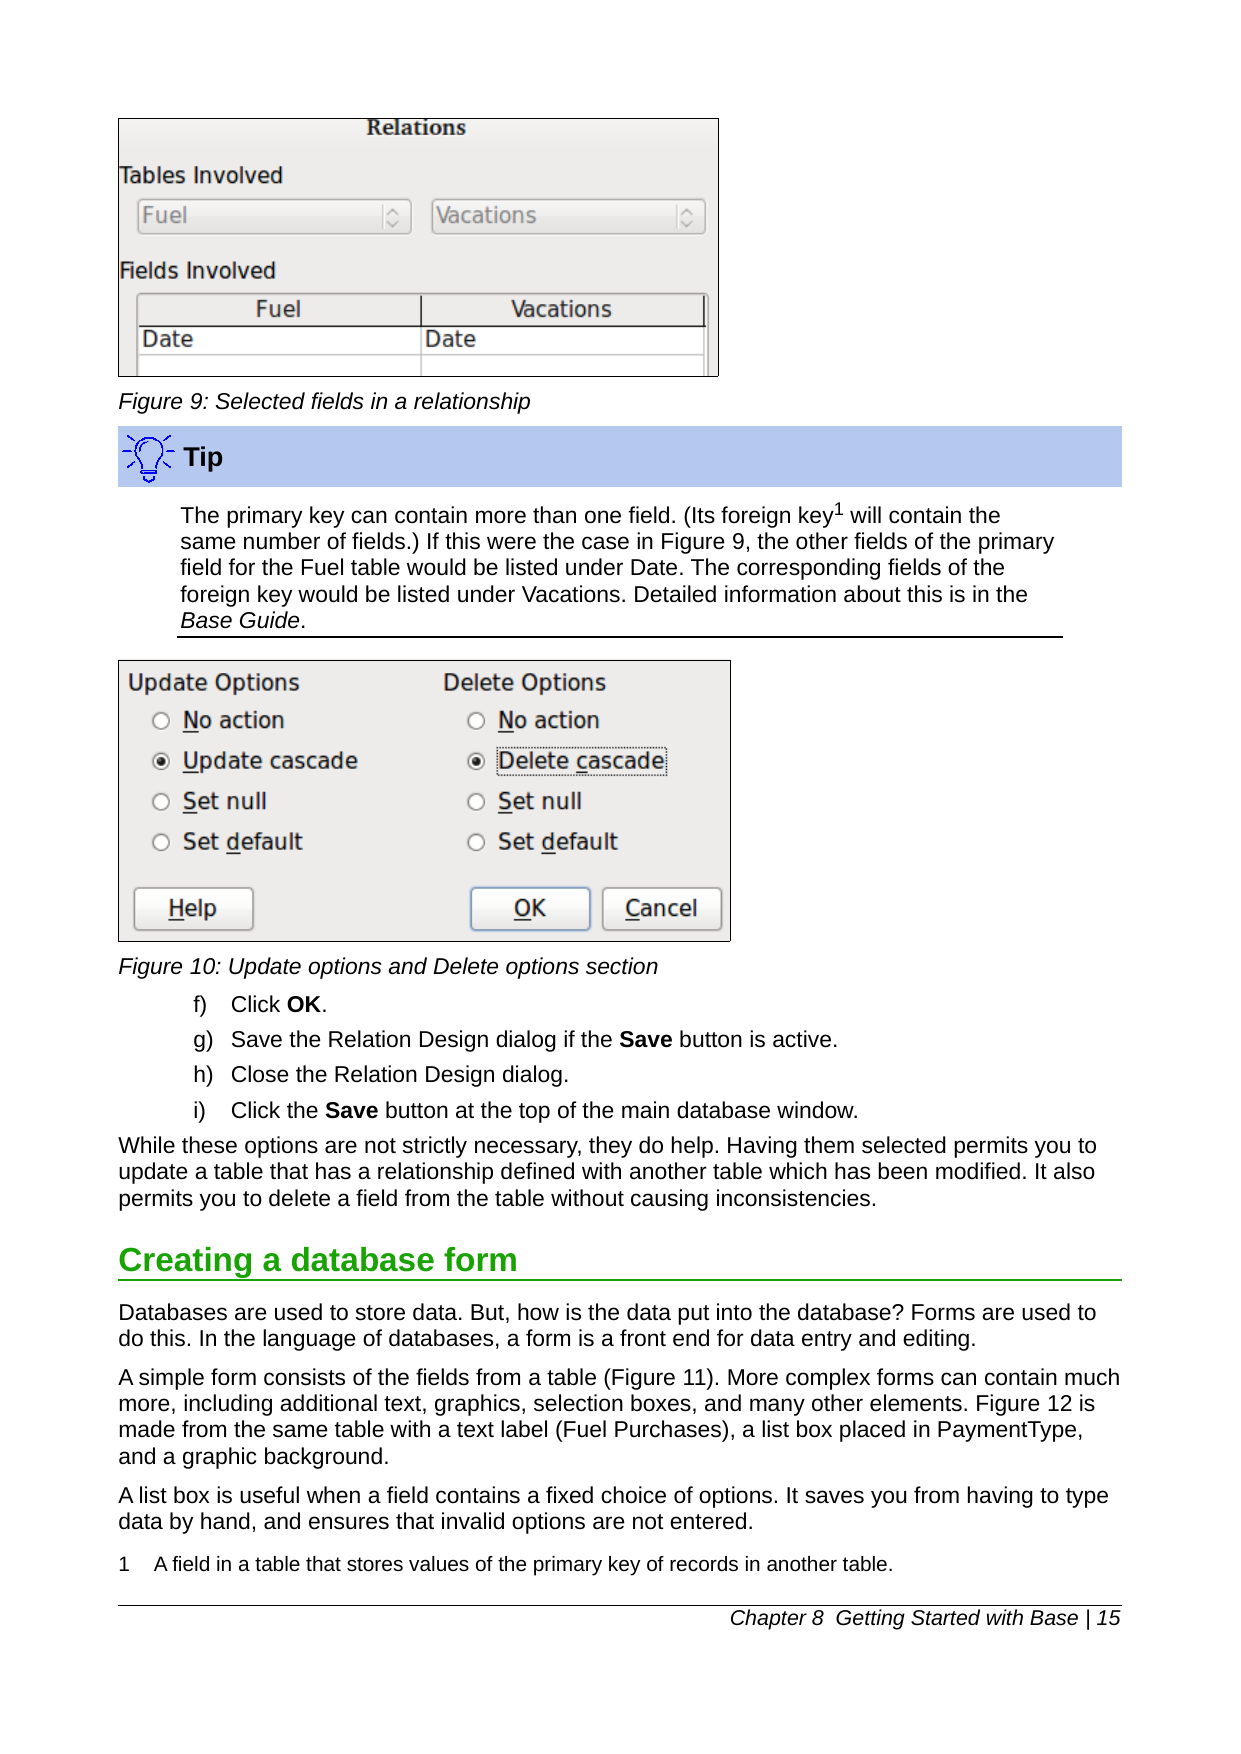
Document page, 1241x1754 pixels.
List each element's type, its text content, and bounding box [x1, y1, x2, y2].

list Click OK. [193, 991, 1122, 1017]
picture [119, 119, 718, 376]
list Click the Save button at the top of the main database window. [193, 1097, 1122, 1123]
text A simple form consists of the fields from a table (Figure 11). More complex forms can contain much more, including additional text, graphics, selection boxes, and many other elements. Figure 12 is made from the same table with a text label (Fuel Purchases), a list box placed in PaymentType, and a graphic background. [118, 1364, 1122, 1469]
subtitle Tip [118, 426, 1122, 487]
subtitle Creating a database form [118, 1240, 1122, 1279]
text Figure 9: Selected fields in a relationship [118, 388, 718, 414]
text Databases are used to store data. But, how is the data put into the database? Forms are used to do this. In the language of databases, a form is a front end for data entry and editing. [118, 1298, 1122, 1351]
text The primary key can contain more than one field. (Its foreign key will contain the same number of fields.) If this were the case in Figure 9, the other fields of the primary field for the Fuel table would be listed under Date. The corresponding fields of the foreign key would be listed under Vacations. Detailed information about this is in the Base Guide. [177, 495, 1063, 636]
text Figure 10: Update options and Delete options section [118, 953, 730, 979]
text A field in a table that stores values of the primary key of records in another table. [118, 1552, 1122, 1576]
text While these options are not strictly necessary, they do help. Having them selected permits you to update a table that has a relationship defined with another table which has been modified. It also permits you to delete a field from the table without causing inconsistencies. [118, 1132, 1122, 1211]
picture [119, 427, 179, 487]
list Close the Relation Design dialog. [193, 1061, 1122, 1088]
text A list box is useful when a field contains a fixed choice of options. It saves you from having to type data by hand, and ensures that invalid options are not entered. [118, 1482, 1122, 1534]
list Save the Relation Design dialog if the Save button is active. [193, 1026, 1122, 1052]
picture [119, 661, 730, 941]
